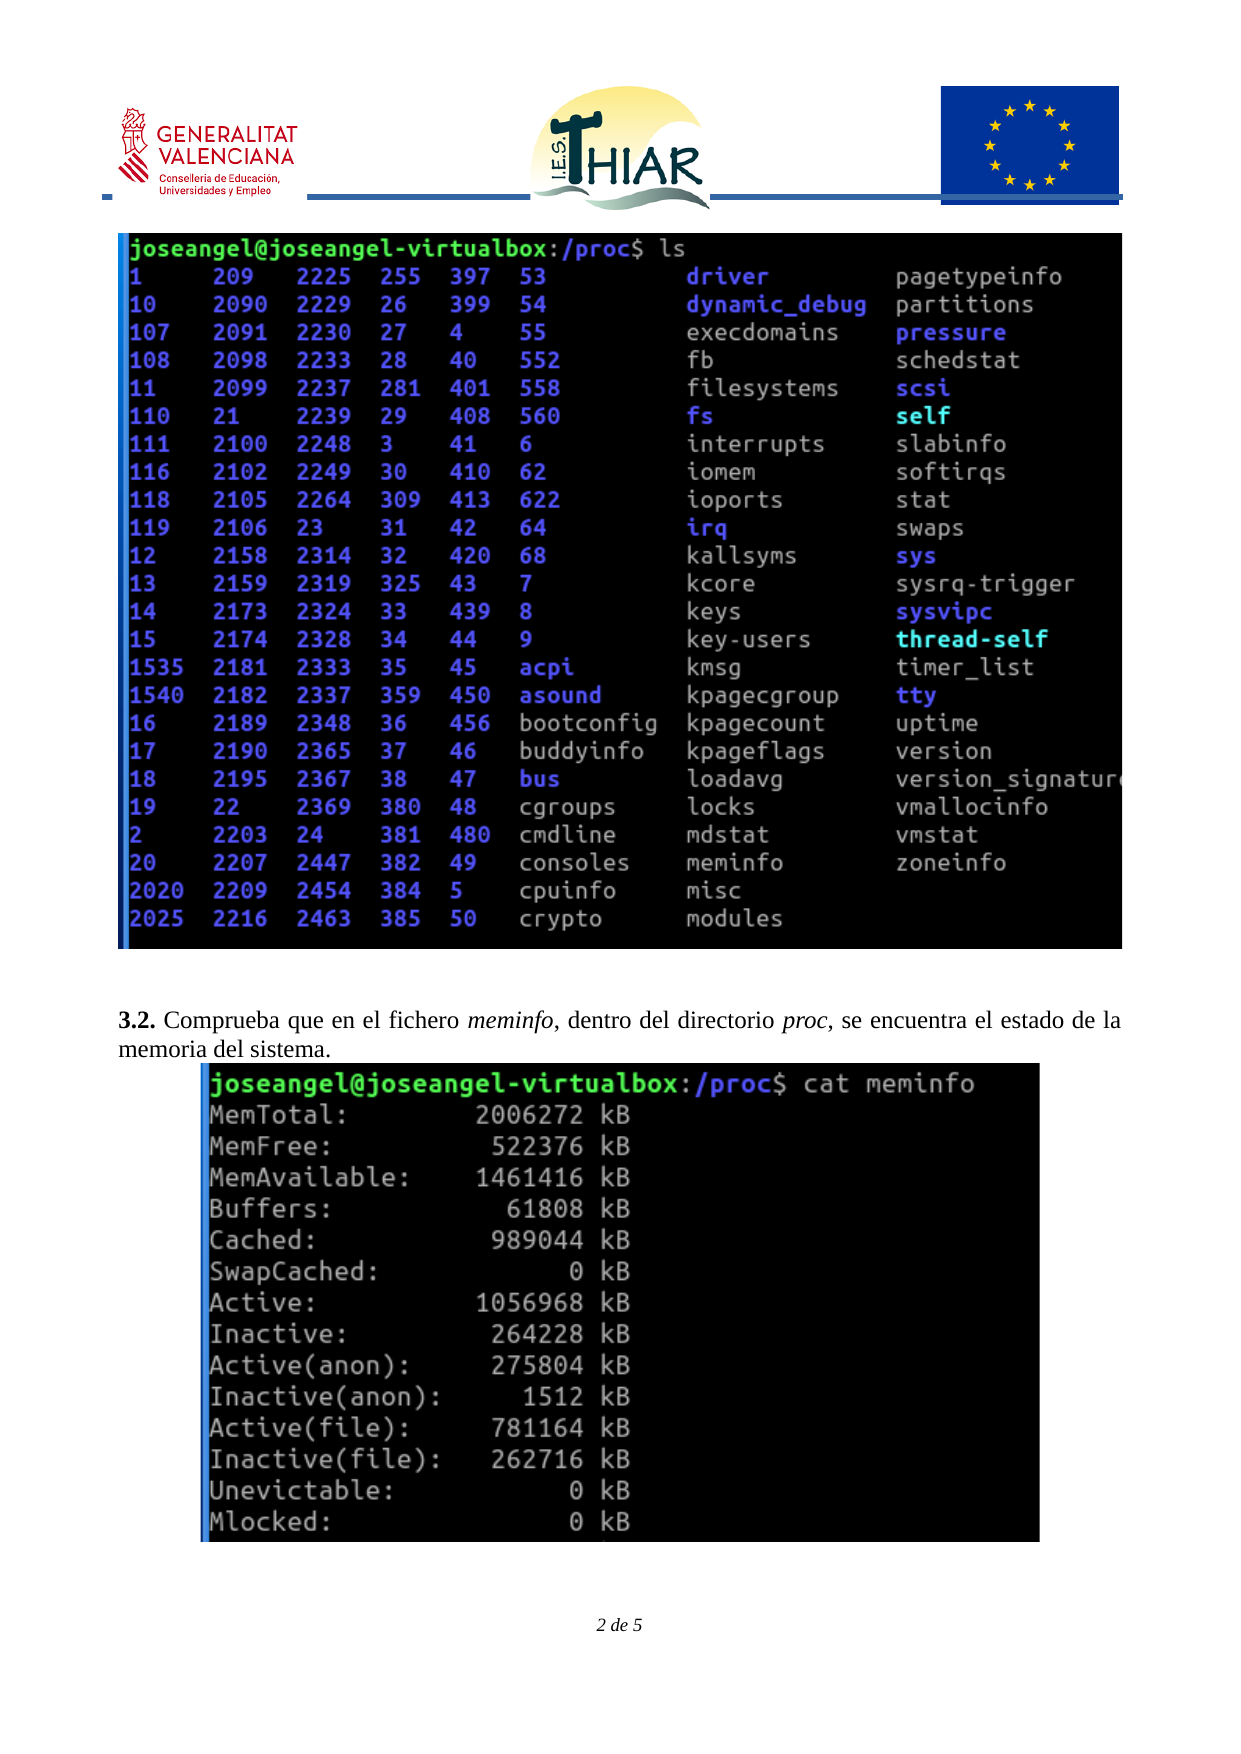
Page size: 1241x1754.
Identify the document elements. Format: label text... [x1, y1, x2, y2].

text 3.2. Comprueba que en el fichero meminfo, dentro del directorio proc, se encuentra el estado de la memoria del sistema. [118, 1006, 1122, 1063]
picture [940, 86, 1119, 194]
picture [118, 233, 1123, 949]
picture [200, 1063, 1040, 1542]
picture [530, 86, 710, 210]
picture [112, 103, 308, 206]
picture [940, 200, 1119, 205]
